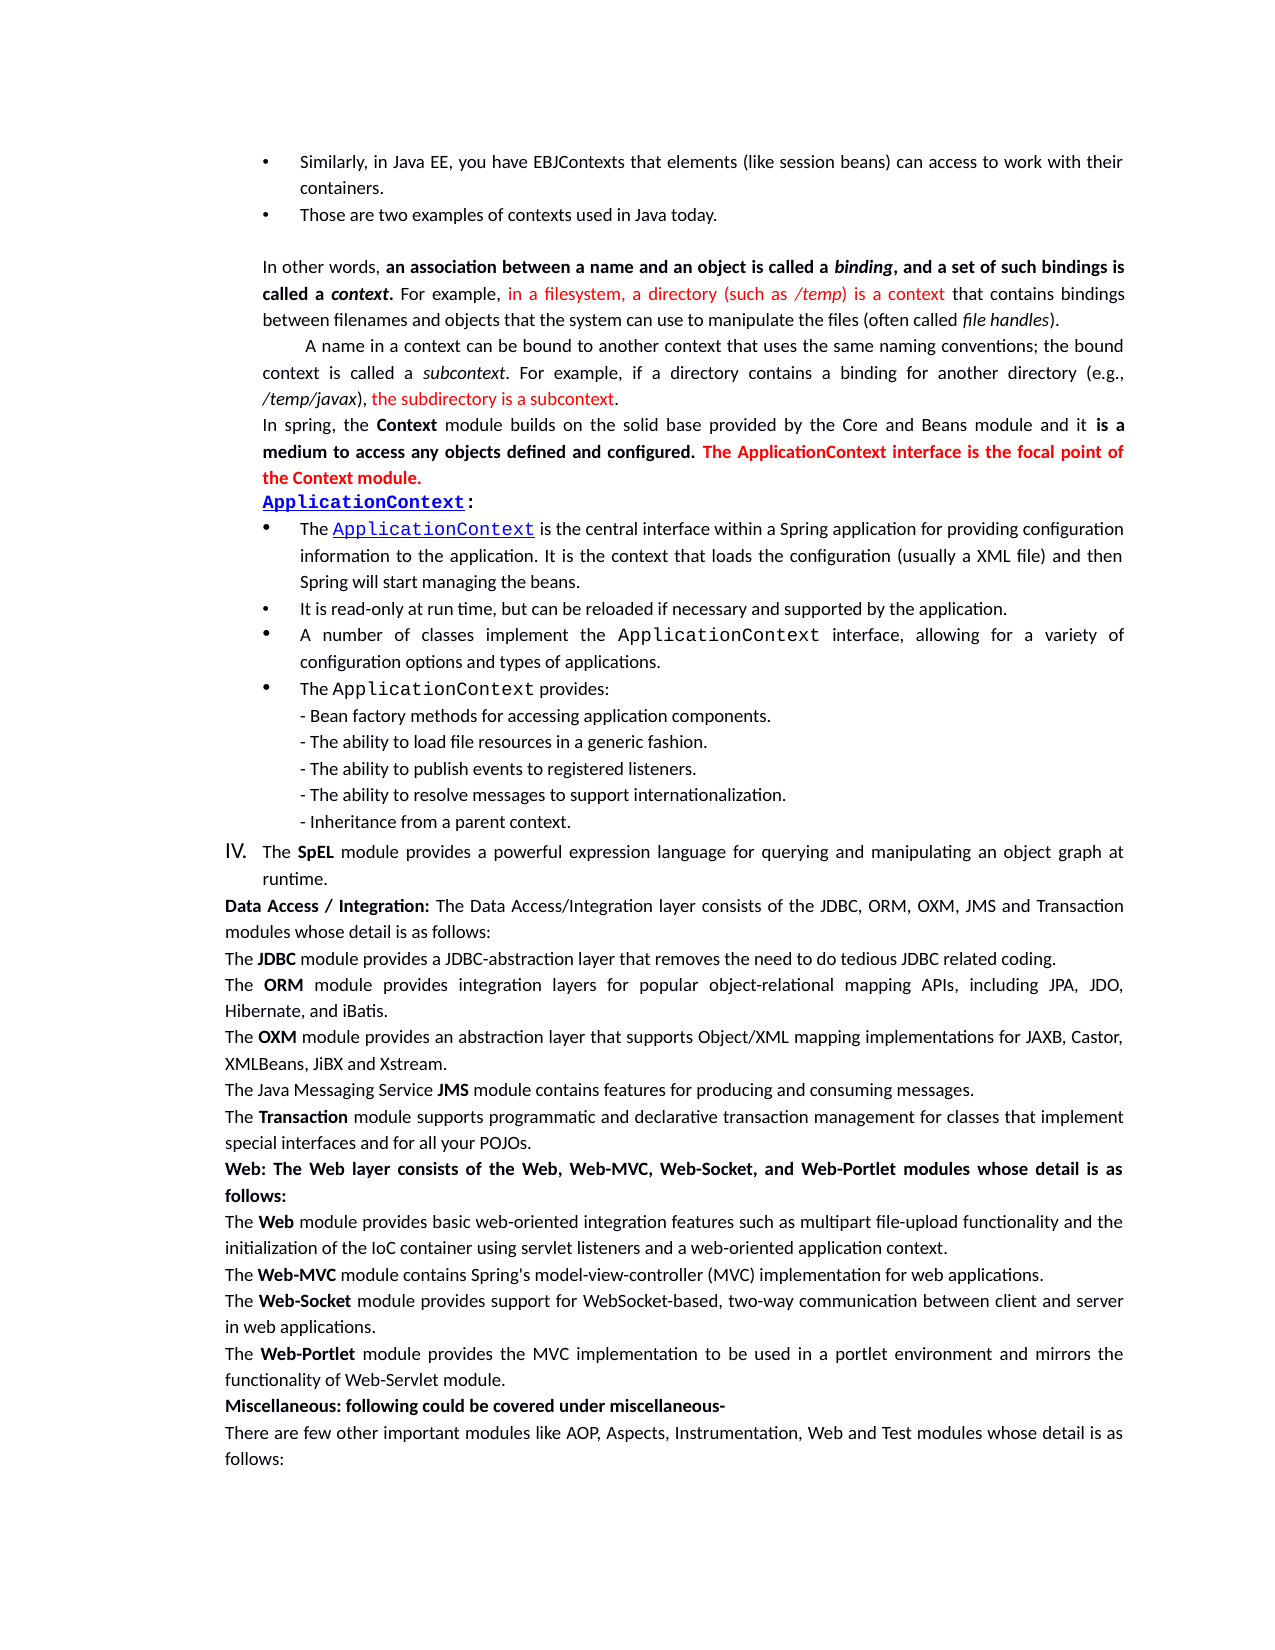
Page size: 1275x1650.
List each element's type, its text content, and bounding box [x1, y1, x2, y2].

list Web: The Web layer consists of the Web, Web-MVC, Web-Socket, and Web-Portlet modules whose detail is as follows: [225, 1157, 1125, 1207]
list - The ability to publish events to registered listeners. [262, 757, 1125, 780]
list A name in a context can be bound to another context that uses the same naming conventions; the bound context is called a subcontext. For example, if a directory contains a binding for another directory (e.g., /temp/javax), the subdirectory is a subcontext. [225, 334, 1125, 410]
list - The ability to resolve messages to support internationalization. [262, 783, 1125, 806]
list The Web module provides basic web-oriented integration features such as multipart file-upload functionality and the initialization of the IoC container using servlet listeners and a web-oriented application context. [225, 1210, 1125, 1259]
list ApplicationContext: [225, 493, 1125, 514]
list Those are two examples of contexts used in Java today. [262, 203, 1125, 226]
list There are few other important modules like AOP, Aspects, Instrumentation, Web and Test modules whose detail is as follows: [225, 1421, 1125, 1470]
list - Inheritance from a parent context. [262, 810, 1125, 833]
list The ORM module provides integration layers for popular object-relational mapping APIs, including JPA, JDO, Hibernate, and iBatis. [225, 973, 1125, 1022]
list Similarly, in Java EE, you have EBJContexts that elements (like session beans) can access to work with their containers. [262, 150, 1125, 199]
list The Web-Socket module provides support for WebSocket-based, two-way communication between client and server in web applications. [225, 1289, 1125, 1338]
list A number of classes implement the ApplicationContext interface, allowing for a variety of configuration options and types of applications. [262, 623, 1125, 673]
list The Web-MVC module contains Spring's model-view-controller (MVC) implementation for web applications. [225, 1263, 1125, 1286]
list The Web-Portlet module provides the MVC implementation to be used in a portlet environment and mirrors the functionality of Web-Servlet module. [225, 1342, 1125, 1391]
list The Transaction module supports programmatic and declarative transaction management for classes that implement special interfaces and for all your POJOs. [225, 1105, 1125, 1154]
list The ApplicationContext is the central interface within a Spring application for providing configuration information to the application. It is the context that loads the configuration (usually a XML file) and then Spring will start managing the beans. [262, 517, 1125, 593]
list The SpEL module provides a powerful expression language for querying and manipulating an object graph at runtime. [225, 836, 1125, 891]
list Miscellaneous: following could be covered under miscellaneous- [225, 1395, 1125, 1418]
list The OXM module provides an abstraction layer that supports Object/XML mapping implementations for JAXB, Castor, XMLBeans, JiBX and Xstream. [225, 1026, 1125, 1075]
list It is read-only at run time, but can be reloaded if necessary and supported by the application. [262, 597, 1125, 620]
list Data Access / Integration: The Data Access/Integration layer consists of the JDBC, ORM, OXM, JMS and Transaction modules whose detail is as follows: [225, 894, 1125, 943]
list The ApplicationContext provides: [262, 677, 1125, 701]
list In other words, an association between a name and an object is called a binding, and a set of such bindings is called a context. For example, in a filesystem, a directory (such as /temp) is a context that contains bindings between filenames and objects that the system can use to manipulate the files (often called file handles). [225, 255, 1125, 331]
list - The ability to load file resources in a generic fashion. [262, 731, 1125, 754]
list The Java Messaging Service JMS module contains features for producing and consuming messages. [225, 1078, 1125, 1101]
list The JDBC module provides a JDBC-abstraction layer that removes the need to do tedious JDBC related coding. [225, 947, 1125, 969]
list In spring, the Context module builds on the solid base provided by the Core and Beans module and it is a medium to access any objects defined and configured. The ApplicationContext interface is the focal point of the Context module. [225, 413, 1125, 489]
list - Bean factory methods for accessing application components. [262, 704, 1125, 727]
